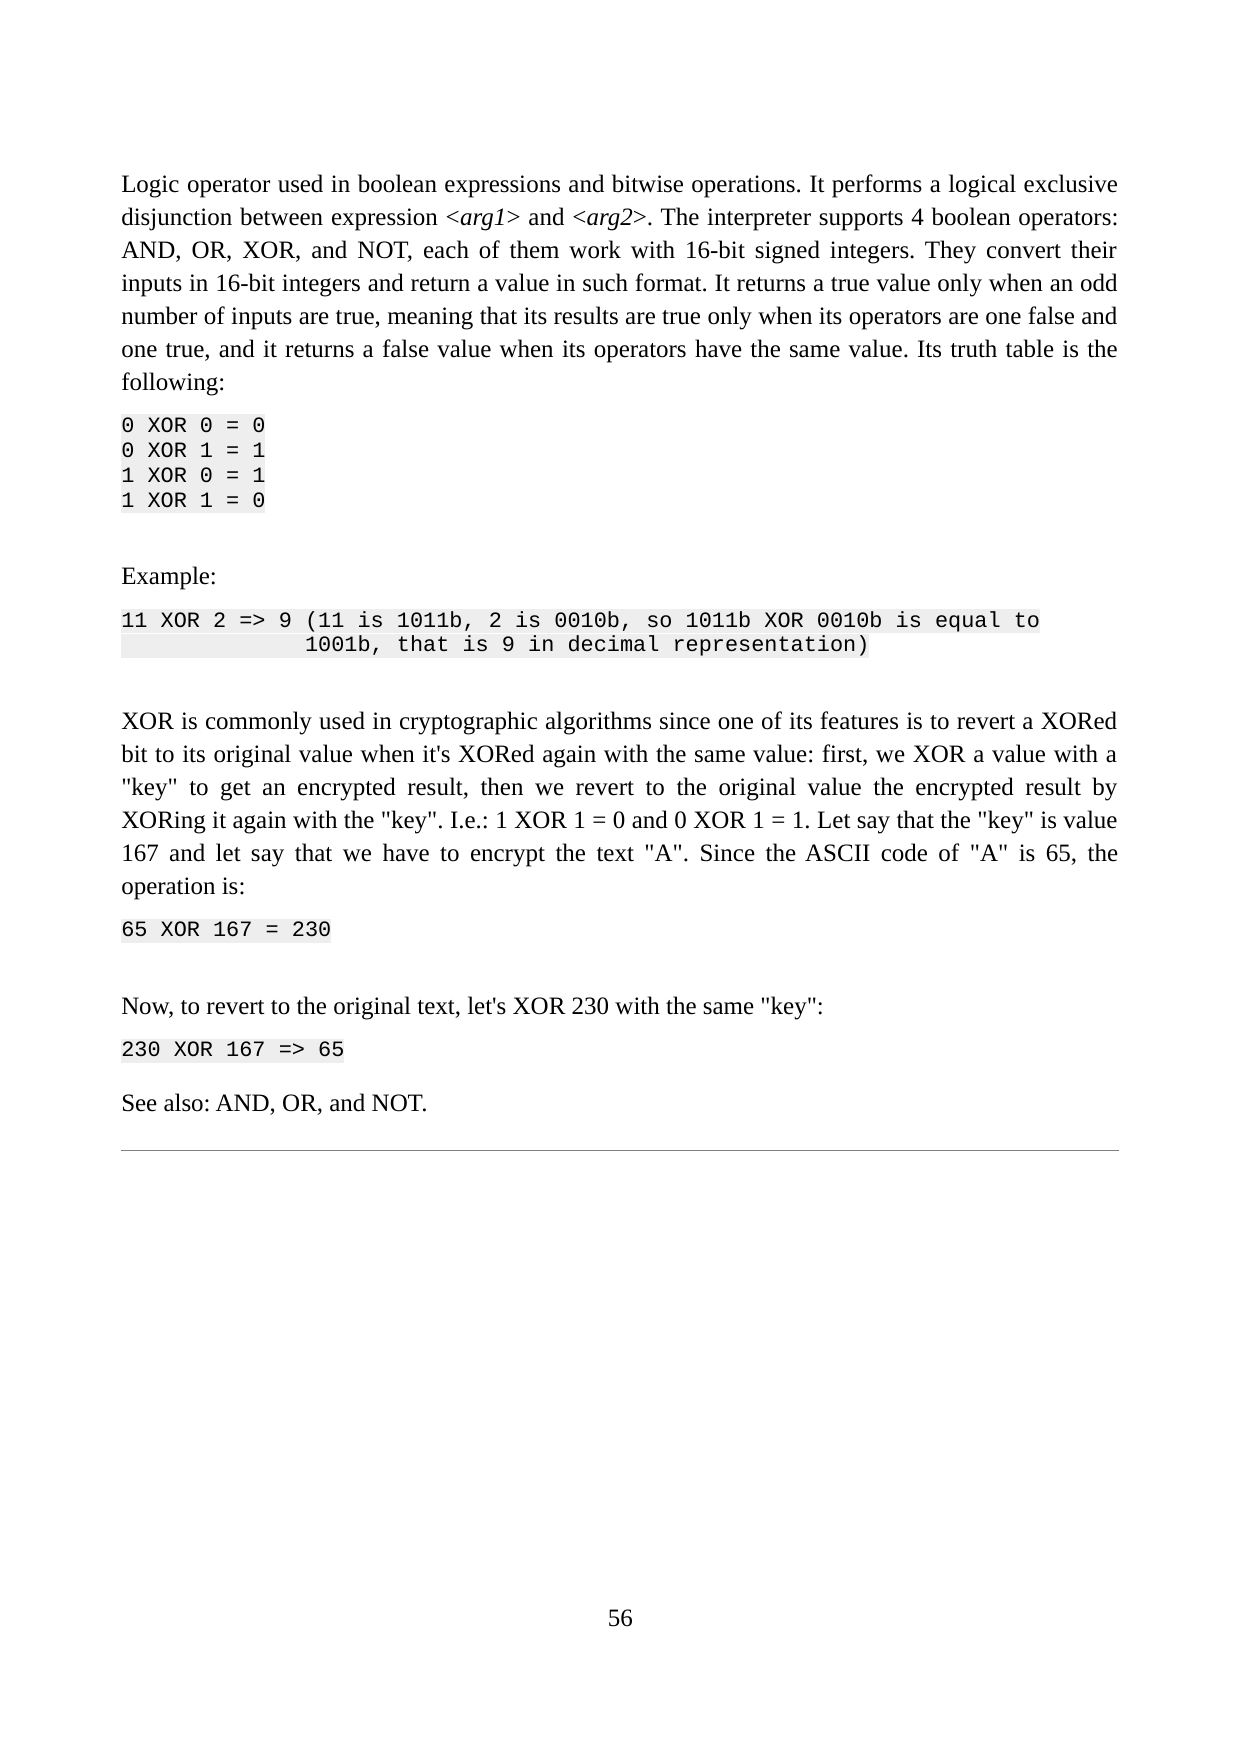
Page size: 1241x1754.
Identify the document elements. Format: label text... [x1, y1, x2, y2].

text XOR is commonly used in cryptographic algorithms since one of its features is to revert a XORed bit to its original value when it's XORed again with the same value: first, we XOR a value with a "key" to get an encrypted result, then we revert to the original value the encrypted result by XORing it again with the "key". I.e.: 1 XOR 1 = 0 and 0 XOR 1 = 1. Let say that the "key" is value 167 and let say that we have to encrypt the text "A". Since the ASCII code of "A" is 65, the operation is: [121, 706, 1119, 900]
text 65 XOR 167 = 230 [331, 919, 1119, 943]
text See also: AND, OR, and NOT. [121, 1088, 1119, 1117]
text 11 XOR 2 => 9 (11 is 1011b, 2 is 0010b, so 1011b XOR 0010b is equal to [1040, 609, 1119, 633]
text 0 XOR 0 = 0 [265, 414, 1119, 439]
text 0 XOR 1 = 1 [265, 439, 1119, 464]
text Now, to revert to the original text, let's XOR 230 with the same "key": [121, 991, 1119, 1020]
text 230 XOR 167 => 65 [344, 1039, 1119, 1063]
text 1 XOR 0 = 1 [265, 464, 1119, 489]
text Example: [121, 561, 1119, 590]
text 1001b, that is 9 in decimal representation) [121, 633, 1119, 658]
text Logic operator used in boolean expressions and bitwise operations. It performs a logical exclusive disjunction between expression <arg1> and <arg2>. The interpreter supports 4 boolean operators: AND, OR, XOR, and NOT, each of them work with 16-bit signed integers. They convert their inputs in 16-bit integers and return a value in such format. It returns a true value only when an odd number of inputs are true, meaning that its results are true only when its operators are one false and one true, and it returns a false value when its operators have the same value. Its truth table is the following: [121, 169, 1119, 396]
text 1 XOR 1 = 0 [265, 489, 1119, 513]
